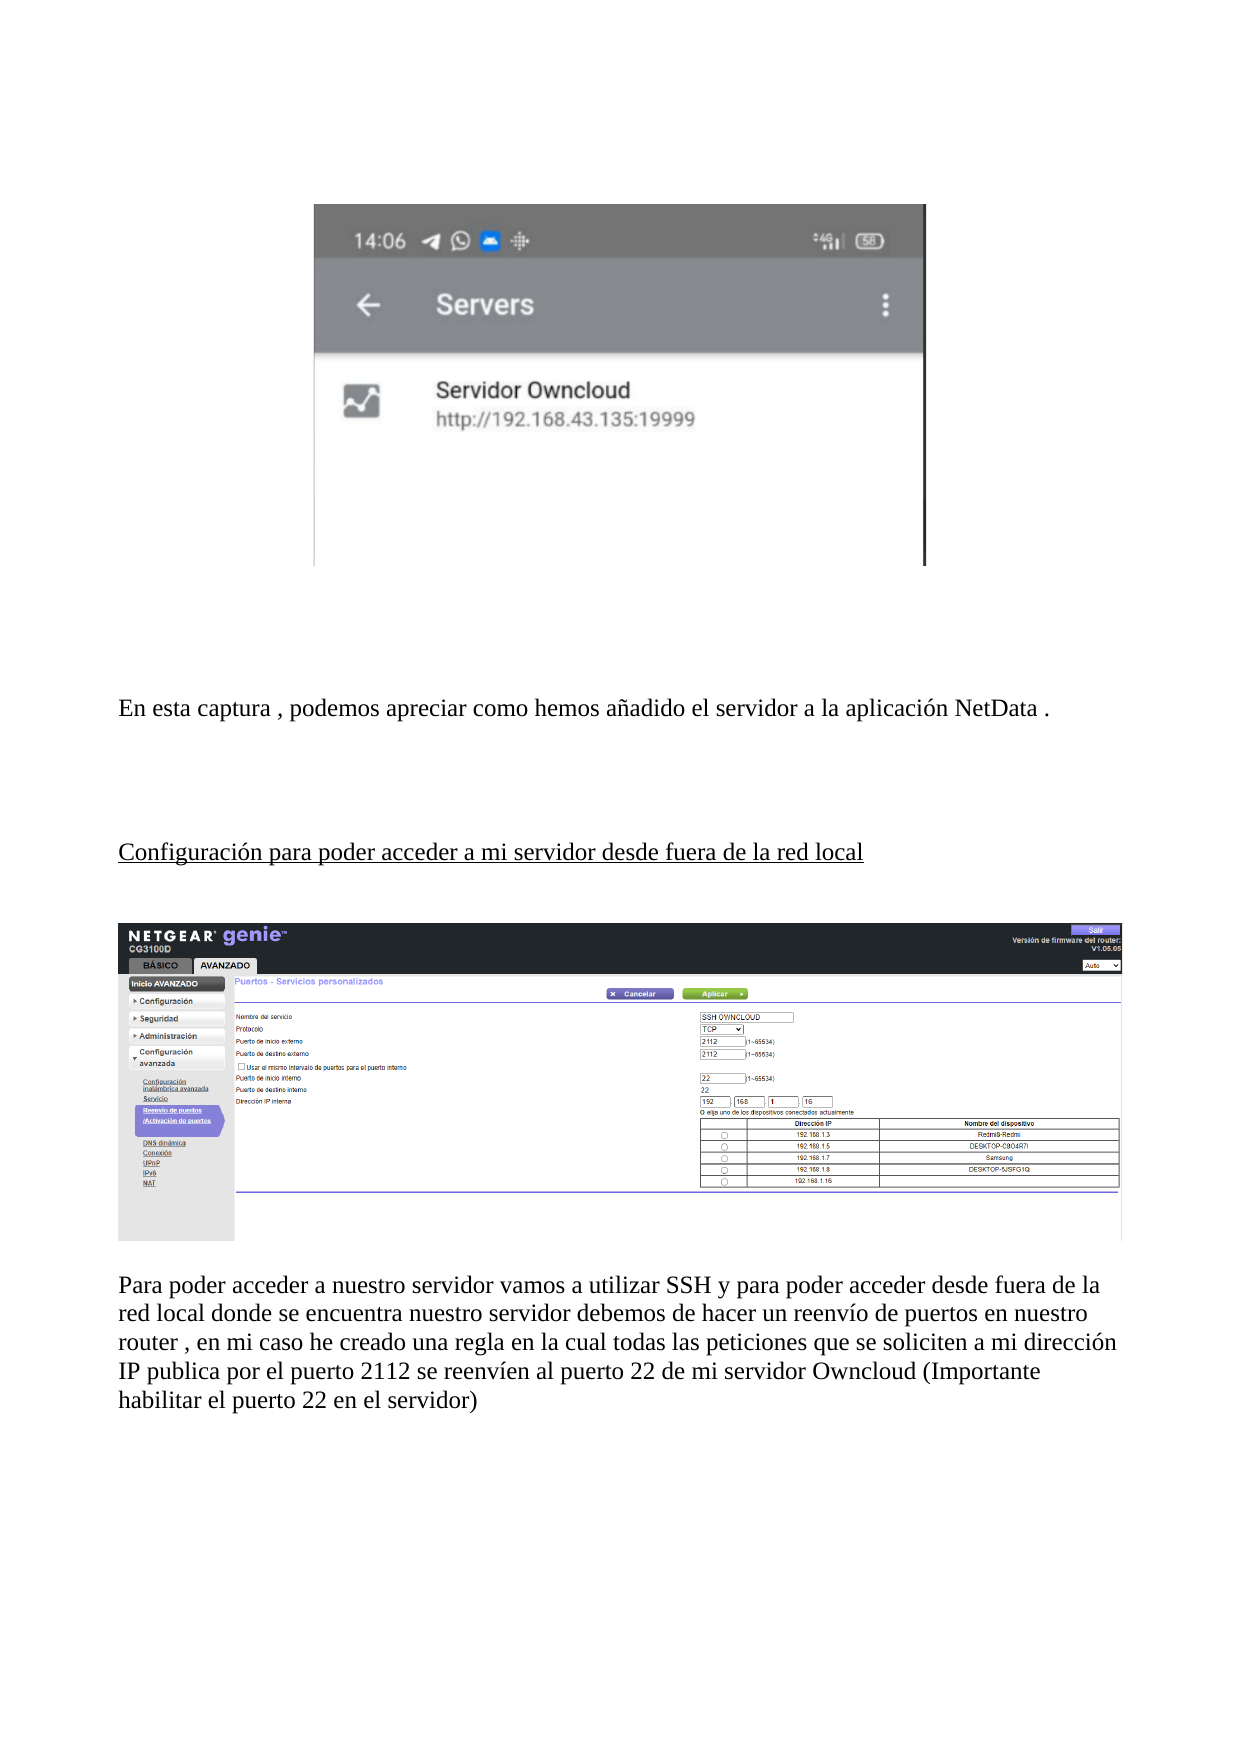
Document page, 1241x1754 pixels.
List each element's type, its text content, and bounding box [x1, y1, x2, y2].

text En esta captura , podemos apreciar como hemos añadido el servidor a la aplicación NetData . [118, 693, 1122, 722]
picture [118, 923, 1123, 1241]
picture [313, 204, 927, 566]
text Configuración para poder acceder a mi servidor desde fuera de la red local [118, 837, 1122, 866]
text Para poder acceder a nuestro servidor vamos a utilizar SSH y para poder acceder desde fuera de la red local donde se encuentra nuestro servidor debemos de hacer un reenvío de puertos en nuestro router , en mi caso he creado una regla en la cual todas las peticiones que se soliciten a mi dirección IP publica por el puerto 2112 se reenvíen al puerto 22 de mi servidor Owncloud (Importante habilitar el puerto 22 en el servidor) [118, 1270, 1122, 1413]
